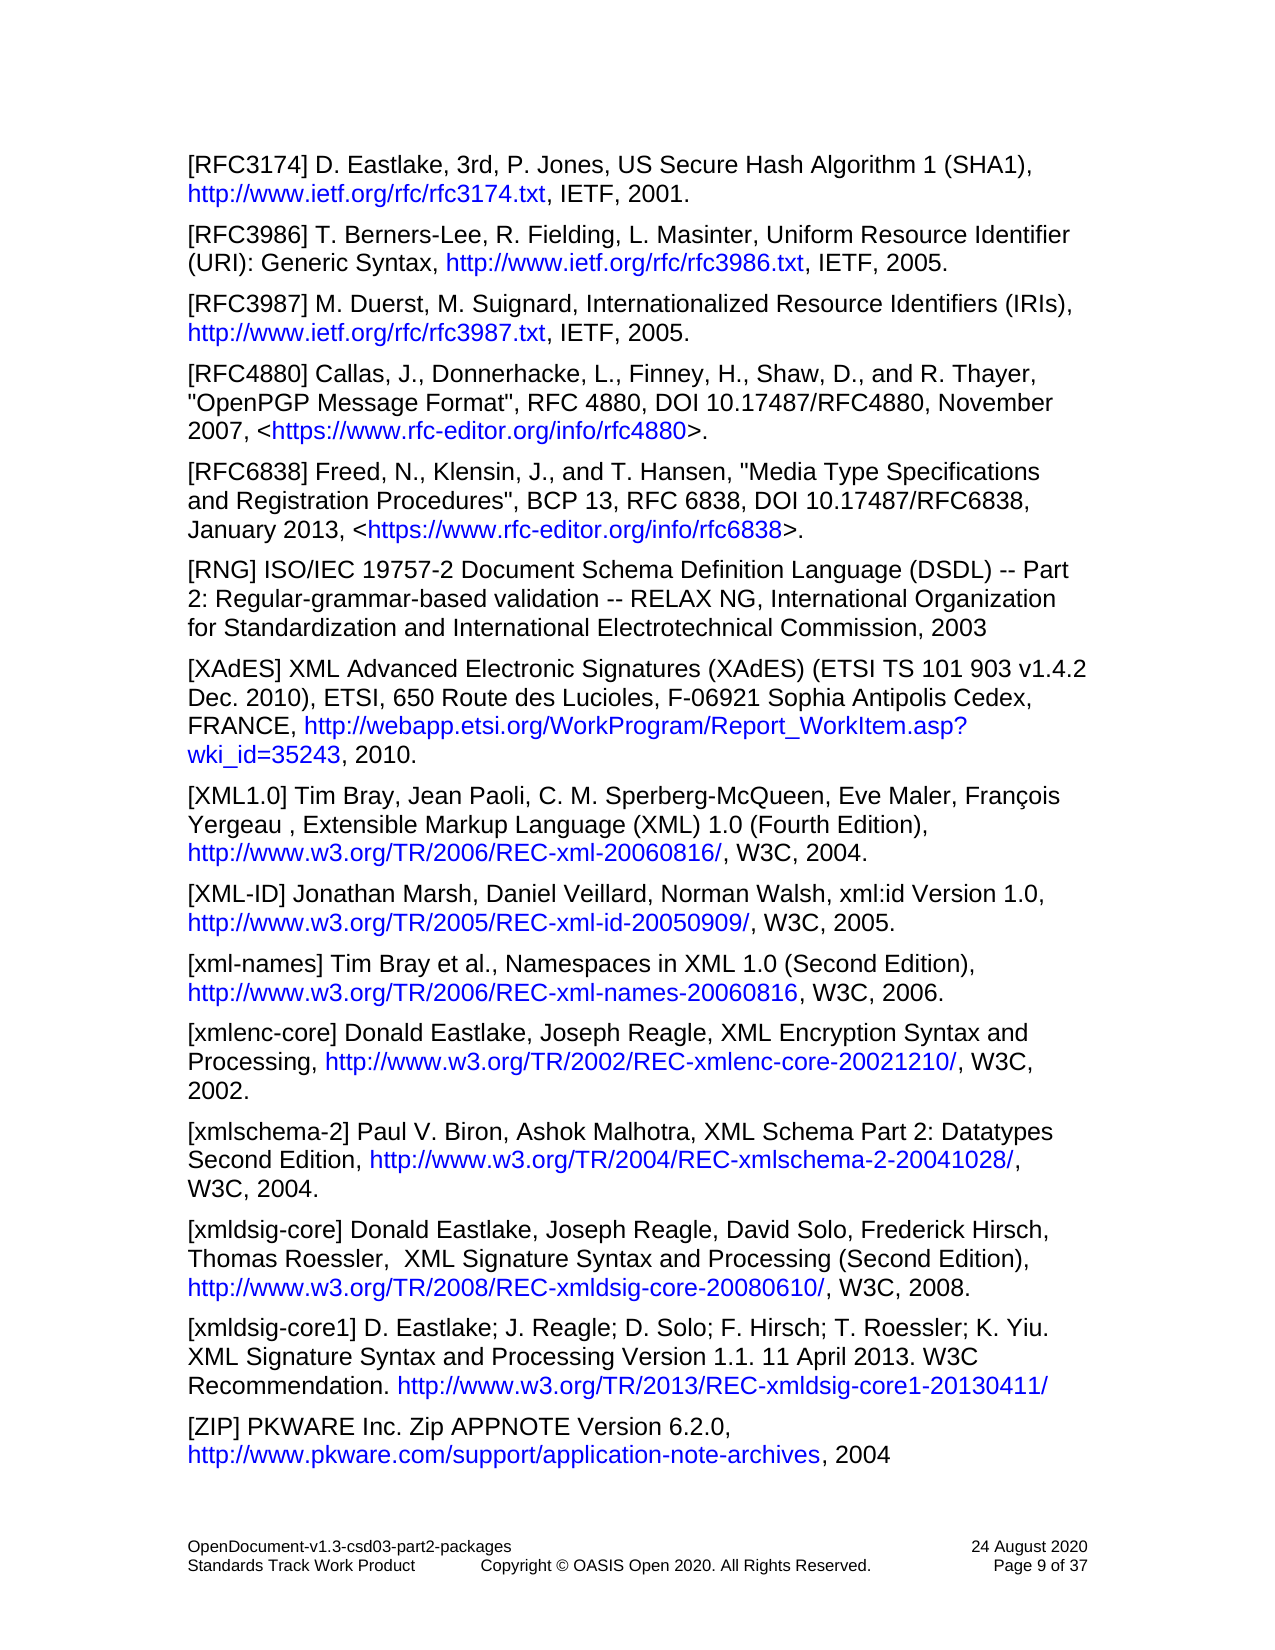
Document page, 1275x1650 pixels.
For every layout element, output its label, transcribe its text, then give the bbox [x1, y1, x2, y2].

text [RFC6838] Freed, N., Klensin, J., and T. Hansen, "Media Type Specifications and Registration Procedures", BCP 13, RFC 6838, DOI 10.17487/RFC6838, January 2013, <https://www.rfc-editor.org/info/rfc6838>. [187, 457, 1088, 543]
text [RFC4880] Callas, J., Donnerhacke, L., Finney, H., Shaw, D., and R. Thayer, "OpenPGP Message Format", RFC 4880, DOI 10.17487/RFC4880, November 2007, <https://www.rfc-editor.org/info/rfc4880>. [187, 359, 1088, 445]
text [RFC3986] T. Berners-Lee, R. Fielding, L. Masinter, Uniform Resource Identifier (URI): Generic Syntax, http://www.ietf.org/rfc/rfc3986.txt, IETF, 2005. [187, 219, 1088, 277]
text [xml-names] Tim Bray et al., Namespaces in XML 1.0 (Second Edition), http://www.w3.org/TR/2006/REC-xml-names-20060816, W3C, 2006. [187, 949, 1088, 1006]
text [XML-ID] Jonathan Marsh, Daniel Veillard, Norman Walsh, xml:id Version 1.0, http://www.w3.org/TR/2005/REC-xml-id-20050909/, W3C, 2005. [187, 879, 1088, 937]
text [RNG] ISO/IEC 19757-2 Document Schema Definition Language (DSDL) -- Part 2: Regular-grammar-based validation -- RELAX NG, International Organization for Standardization and International Electrotechnical Commission, 2003 [187, 555, 1088, 642]
text [xmlschema-2] Paul V. Biron, Ashok Malhotra, XML Schema Part 2: Datatypes Second Edition, http://www.w3.org/TR/2004/REC-xmlschema-2-20041028/, W3C, 2004. [187, 1117, 1088, 1203]
text [xmldsig-core1] D. Eastlake; J. Reagle; D. Solo; F. Hirsch; T. Roessler; K. Yiu. XML Signature Syntax and Processing Version 1.1. 11 April 2013. W3C Recommendation. http://www.w3.org/TR/2013/REC-xmldsig-core1-20130411/ [187, 1313, 1088, 1399]
text [RFC3174] D. Eastlake, 3rd, P. Jones, US Secure Hash Algorithm 1 (SHA1), http://www.ietf.org/rfc/rfc3174.txt, IETF, 2001. [187, 150, 1088, 207]
text [XML1.0] Tim Bray, Jean Paoli, C. M. Sperberg-McQueen, Eve Maler, François Yergeau , Extensible Markup Language (XML) 1.0 (Fourth Edition), http://www.w3.org/TR/2006/REC-xml-20060816/, W3C, 2004. [187, 781, 1088, 867]
text [XAdES] XML Advanced Electronic Signatures (XAdES) (ETSI TS 101 903 v1.4.2 Dec. 2010), ETSI, 650 Route des Lucioles, F-06921 Sophia Antipolis Cedex, FRANCE, http://webapp.etsi.org/WorkProgram/Report_WorkItem.asp?wki_id=35243, 2010. [187, 654, 1088, 769]
text [xmlenc-core] Donald Eastlake, Joseph Reagle, XML Encryption Syntax and Processing, http://www.w3.org/TR/2002/REC-xmlenc-core-20021210/, W3C, 2002. [187, 1018, 1088, 1104]
text [xmldsig-core] Donald Eastlake, Joseph Reagle, David Solo, Frederick Hirsch, Thomas Roessler, XML Signature Syntax and Processing (Second Edition), http://www.w3.org/TR/2008/REC-xmldsig-core-20080610/, W3C, 2008. [187, 1215, 1088, 1301]
text [RFC3987] M. Duerst, M. Suignard, Internationalized Resource Identifiers (IRIs), http://www.ietf.org/rfc/rfc3987.txt, IETF, 2005. [187, 289, 1088, 347]
text [ZIP] PKWARE Inc. Zip APPNOTE Version 6.2.0, http://www.pkware.com/support/application-note-archives, 2004 [187, 1412, 1088, 1469]
